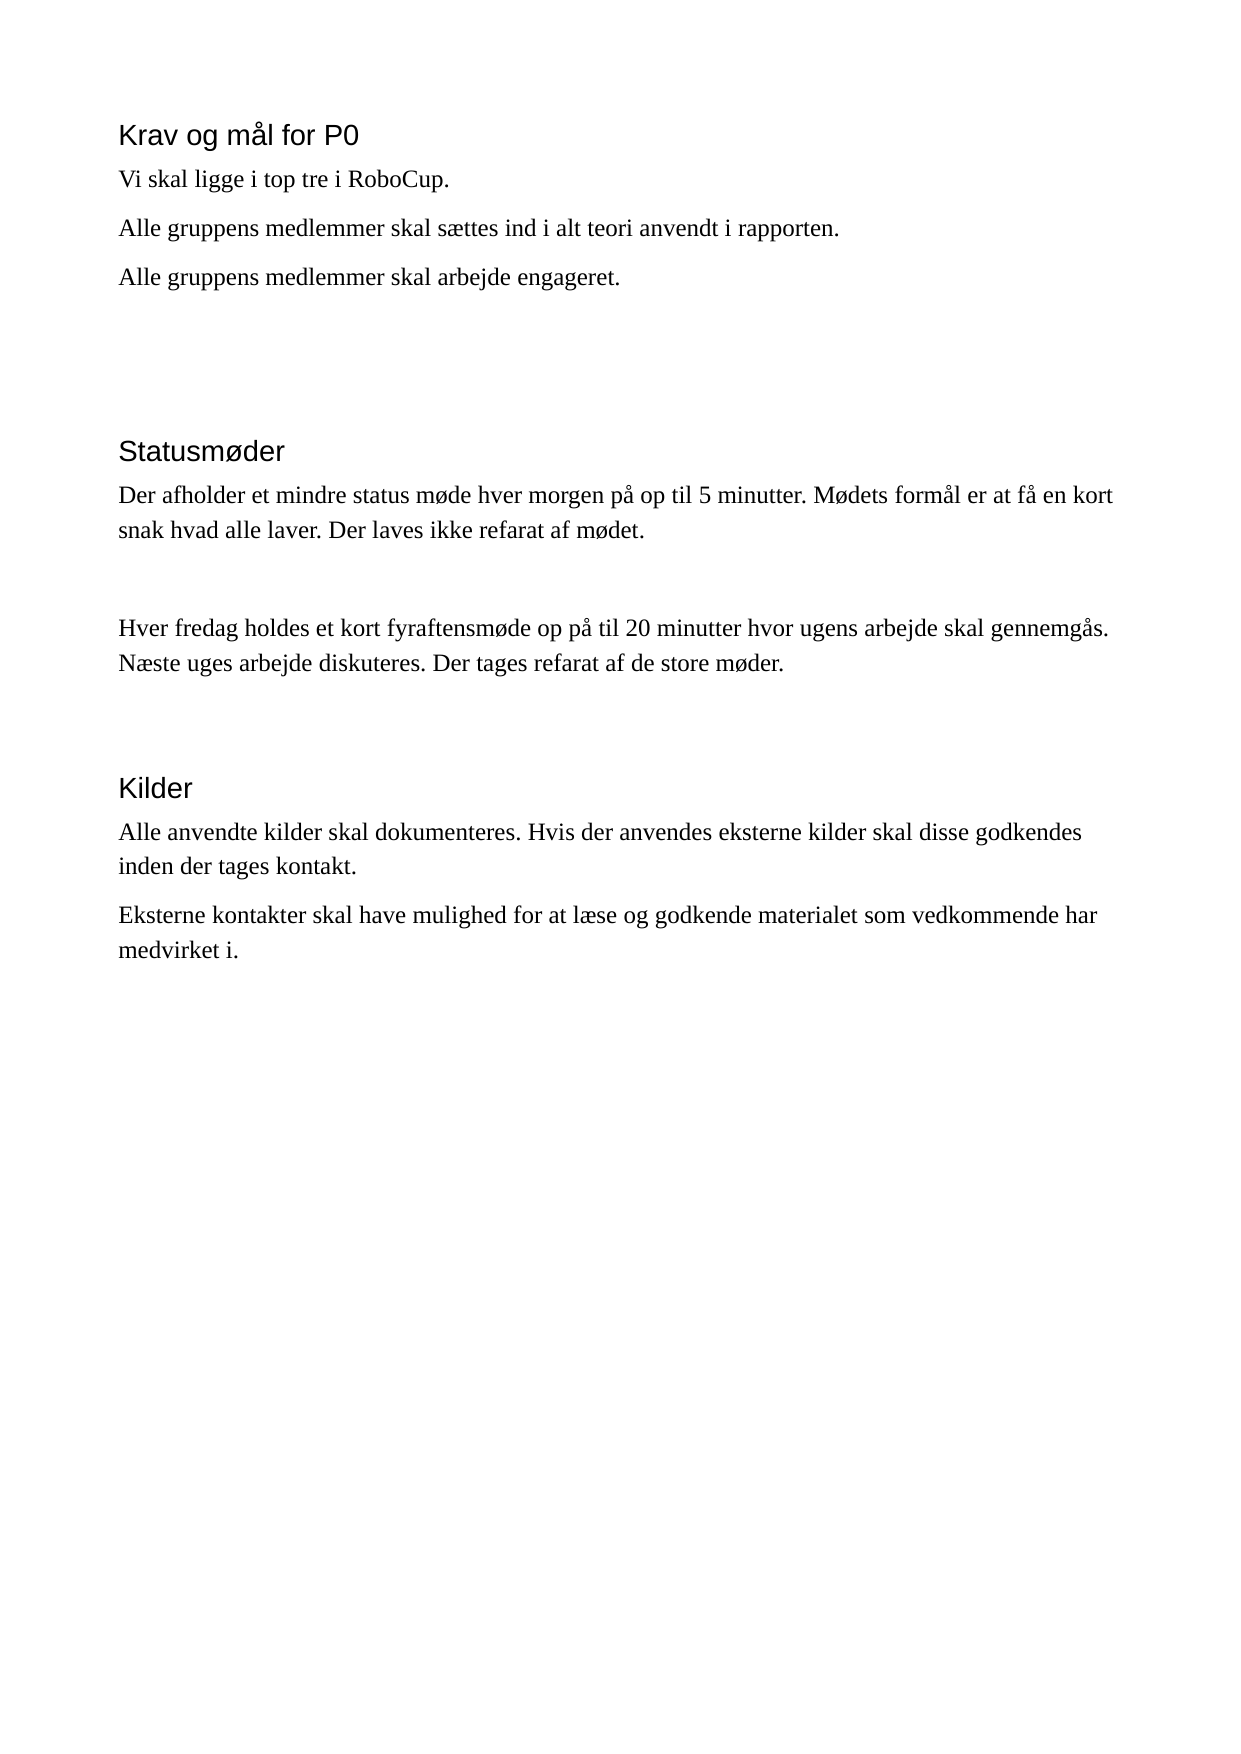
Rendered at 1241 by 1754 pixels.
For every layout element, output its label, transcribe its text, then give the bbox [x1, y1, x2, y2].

text Eksterne kontakter skal have mulighed for at læse og godkende materialet som vedkommende har medvirket i. [118, 900, 1122, 963]
text Hver fredag holdes et kort fyraftensmøde op på til 20 minutter hvor ugens arbejde skal gennemgås. Næste uges arbejde diskuteres. Der tages refarat af de store møder. [118, 613, 1122, 676]
text Alle anvendte kilder skal dokumenteres. Hvis der anvendes eksterne kilder skal disse godkendes inden der tages kontakt. [118, 817, 1122, 880]
text Vi skal ligge i top tre i RoboCup. [118, 164, 1122, 193]
subtitle Statusmøder [118, 434, 1122, 468]
text Alle gruppens medlemmer skal arbejde engageret. [118, 262, 1122, 291]
text Alle gruppens medlemmer skal sættes ind i alt teori anvendt i rapporten. [118, 213, 1122, 242]
subtitle Kilder [118, 771, 1122, 804]
text Der afholder et mindre status møde hver morgen på op til 5 minutter. Mødets formål er at få en kort snak hvad alle laver. Der laves ikke refarat af mødet. [118, 481, 1122, 544]
subtitle Krav og mål for P0 [118, 118, 1122, 152]
